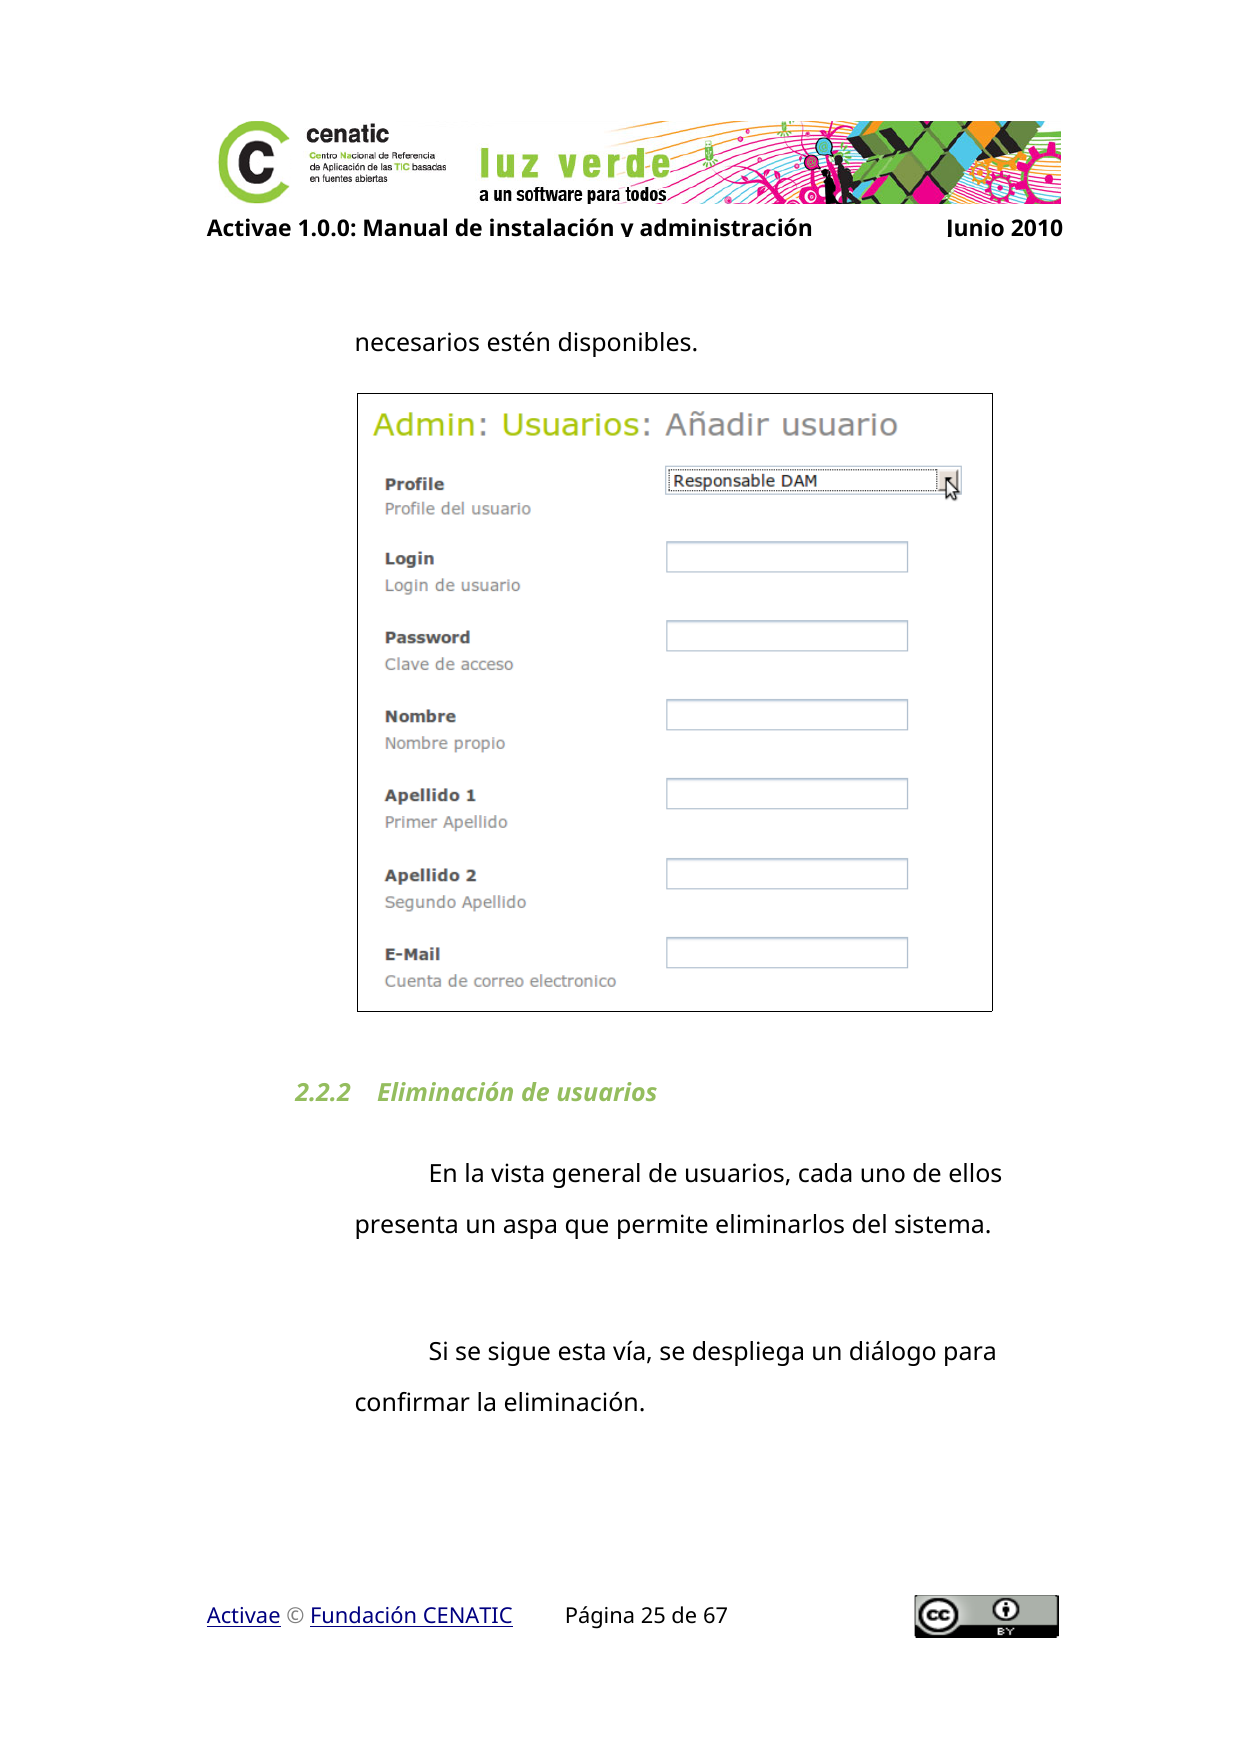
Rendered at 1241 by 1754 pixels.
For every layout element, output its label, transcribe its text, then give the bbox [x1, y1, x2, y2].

picture [359, 395, 990, 1009]
picture [914, 1595, 1059, 1638]
picture [211, 121, 1061, 204]
text Si se sigue esta vía, se despliega un diálogo para confirmar la eliminación. [354, 1333, 1063, 1418]
text En la vista general de usuarios, cada uno de ellos presenta un aspa que permite eliminarlos del sistema. [354, 1155, 1063, 1240]
subtitle Eliminación de usuarios [207, 1075, 1063, 1109]
text necesarios estén disponibles. [354, 325, 1063, 359]
